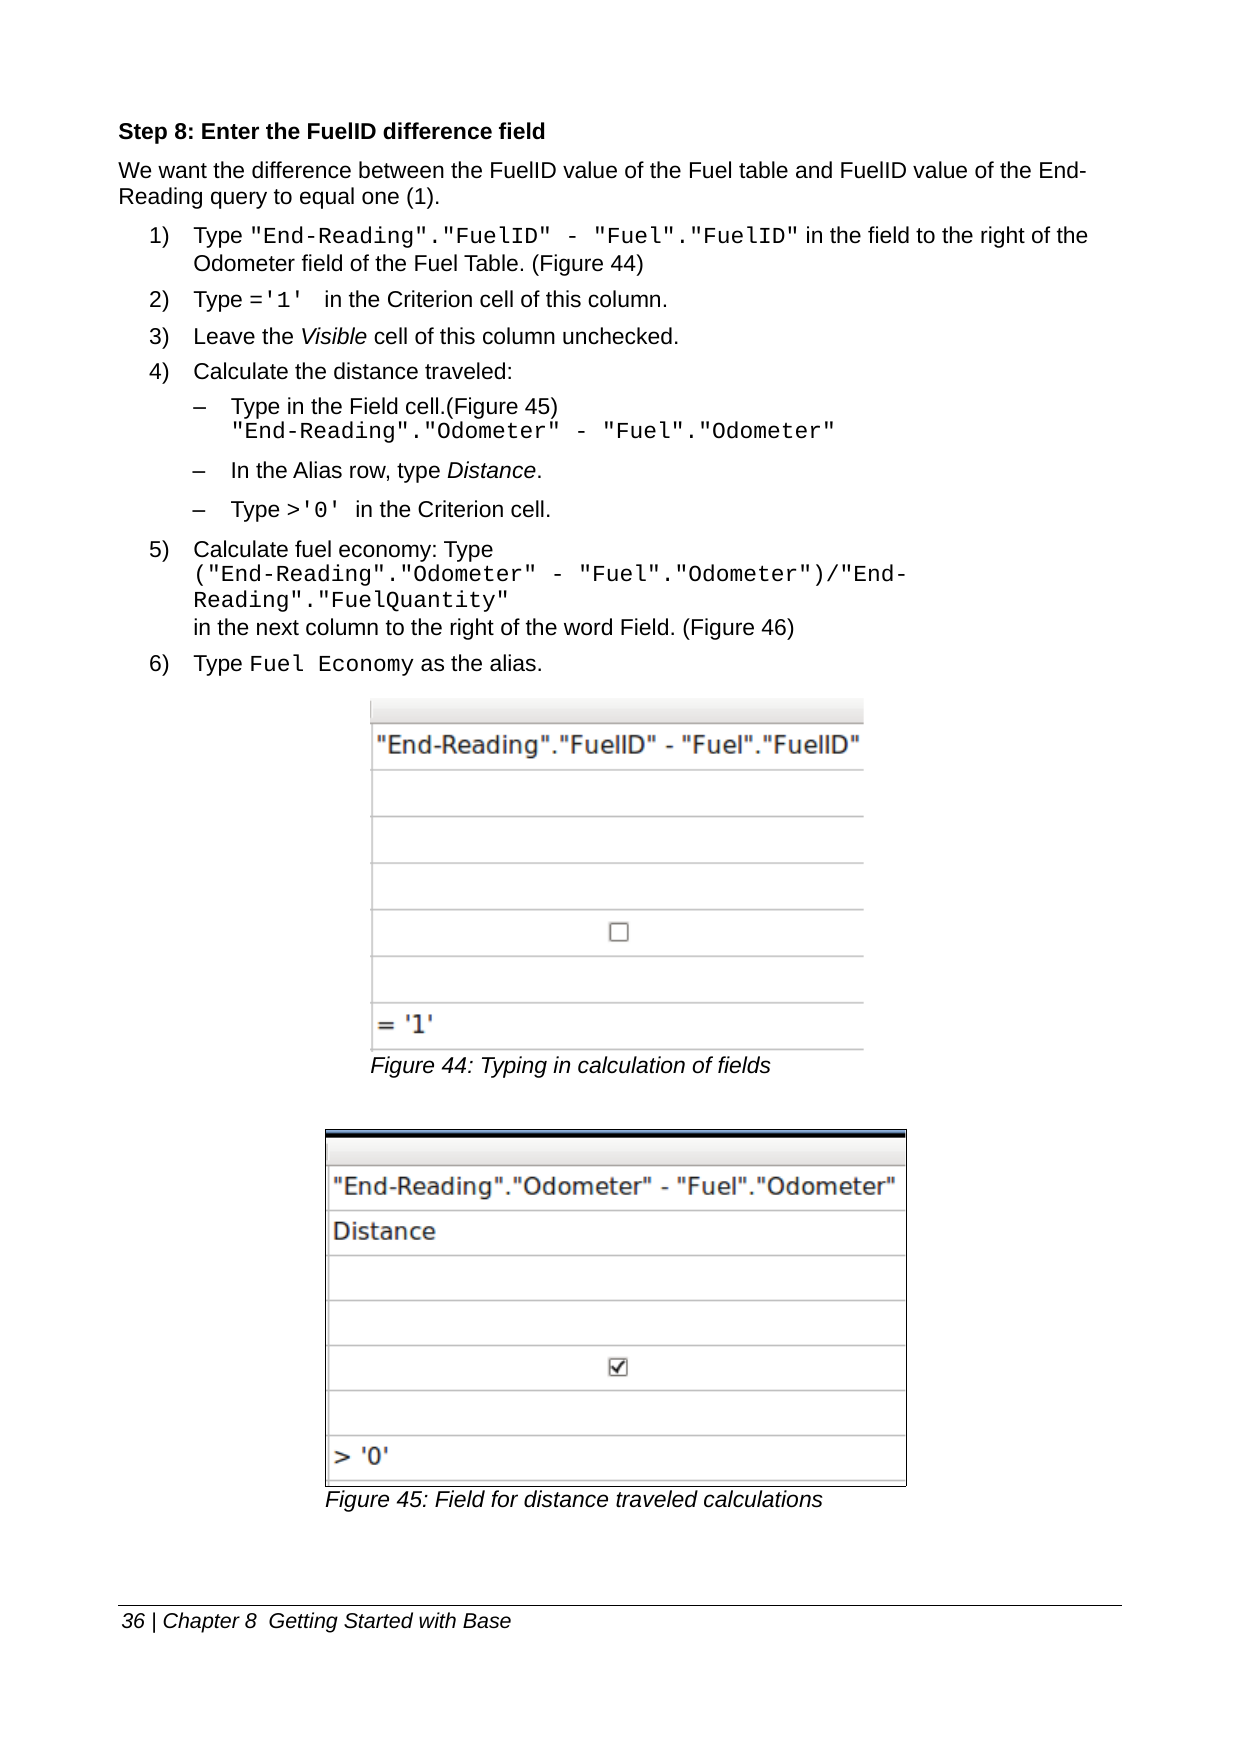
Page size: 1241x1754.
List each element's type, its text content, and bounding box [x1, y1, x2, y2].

picture [370, 698, 864, 1052]
text Figure 45: Field for distance traveled calculations [325, 1486, 915, 1513]
list Leave the Visible cell of this column unchecked. [169, 323, 1122, 349]
list Type >'0' in the Criterion cell. [192, 496, 1122, 524]
list In the Alias row, type Distance. [192, 457, 1122, 484]
list Type Fuel Economy as the alias. [169, 649, 1122, 678]
list Type ='1' in the Criterion cell of this column. [169, 286, 1122, 314]
list Type in the Field cell.(Figure 45) "End-Reading"."Odometer" - "Fuel"."Odometer" [193, 393, 1122, 446]
list Calculate fuel economy: Type ("End-Reading"."Odometer" - "Fuel"."Odometer")/"End-Reading"."FuelQuantity" in the next column to the right of the word Field. (Figure 46) [169, 536, 1122, 641]
list Type "End-Reading"."FuelID" - "Fuel"."FuelID" in the field to the right of the Odometer field of the Fuel Table. (Figure 44) [169, 222, 1122, 277]
text We want the difference between the FuelID value of the Fuel table and FuelID value of the End-Reading query to equal one (1). [118, 157, 1122, 209]
picture [326, 1130, 906, 1486]
text Figure 44: Typing in calculation of fields [370, 1052, 870, 1078]
text Step 8: Enter the FuelID difference field [118, 118, 1122, 144]
list Calculate the distance traveled: [169, 358, 1122, 384]
